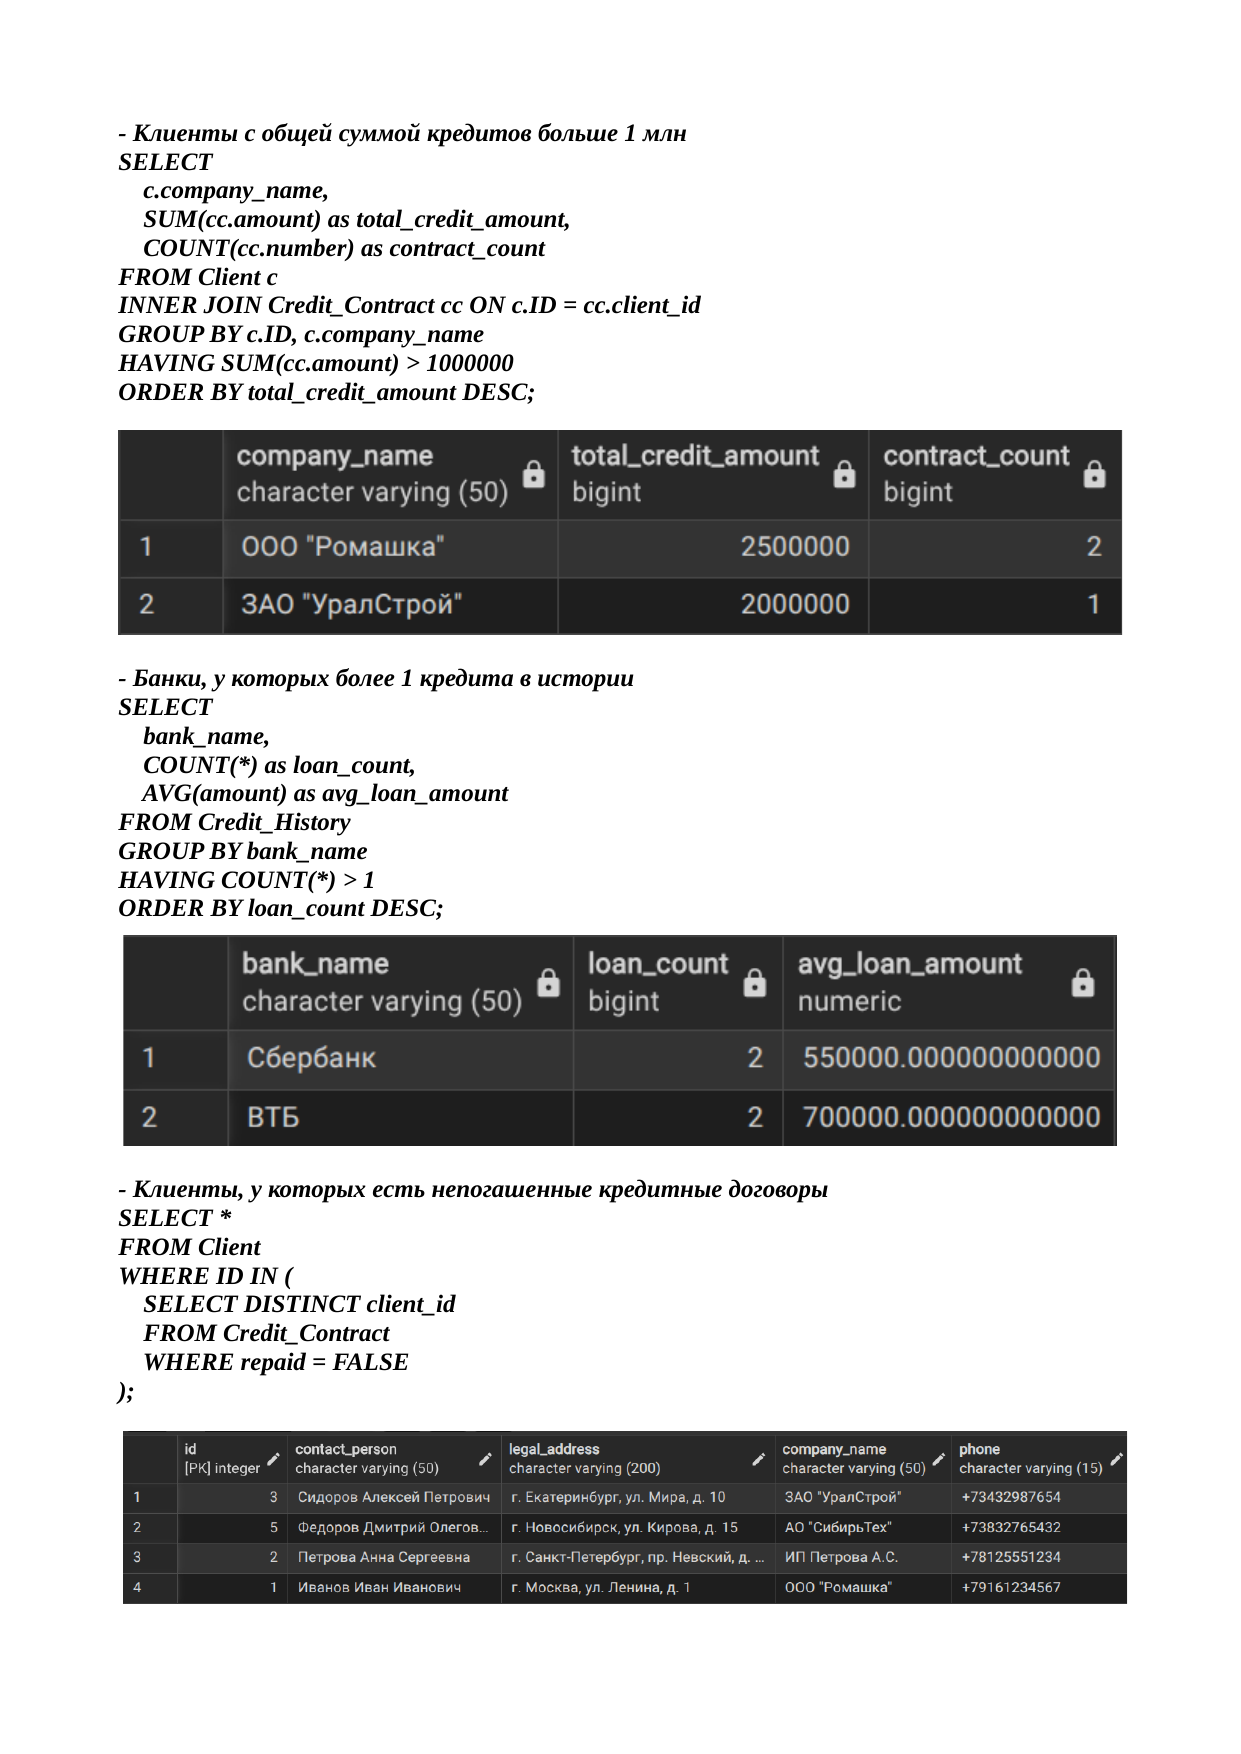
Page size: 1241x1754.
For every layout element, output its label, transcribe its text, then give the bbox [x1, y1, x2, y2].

text COUNT(*) as loan_count, [118, 750, 1122, 778]
text WHERE repaid = FALSE [118, 1347, 1122, 1376]
text FROM Credit_Contract [118, 1318, 1122, 1347]
text HAVING COUNT(*) > 1 [118, 865, 1122, 893]
text SELECT * [118, 1203, 1122, 1232]
text bank_name, [118, 721, 1122, 750]
text SELECT DISTINCT client_id [118, 1289, 1122, 1318]
text GROUP BY c.ID, c.company_name [118, 319, 1122, 348]
picture [123, 1431, 1128, 1604]
text SELECT [118, 147, 1122, 176]
text AVG(amount) as avg_loan_amount [118, 778, 1122, 807]
picture [123, 935, 1117, 1146]
text SUM(cc.amount) as total_credit_amount, [118, 204, 1122, 233]
text INNER JOIN Credit_Contract cc ON c.ID = cc.client_id [118, 291, 1122, 319]
text ); [118, 1376, 1122, 1404]
text c.company_name, [118, 176, 1122, 204]
text ORDER BY loan_count DESC; [118, 893, 1122, 922]
picture [118, 430, 1123, 635]
text FROM Client [118, 1232, 1122, 1261]
text HAVING SUM(cc.amount) > 1000000 [118, 348, 1122, 377]
text - Клиенты, у которых есть непогашенные кредитные договоры [118, 1174, 1122, 1203]
text COUNT(cc.number) as contract_count [118, 233, 1122, 262]
text FROM Credit_History [118, 807, 1122, 836]
text SELECT [118, 692, 1122, 721]
text ORDER BY total_credit_amount DESC; [118, 377, 1122, 406]
text GROUP BY bank_name [118, 836, 1122, 865]
text WHERE ID IN ( [118, 1261, 1122, 1289]
text - Клиенты с общей суммой кредитов больше 1 млн [118, 118, 1122, 147]
text FROM Client c [118, 262, 1122, 291]
text - Банки, у которых более 1 кредита в истории [118, 663, 1122, 692]
